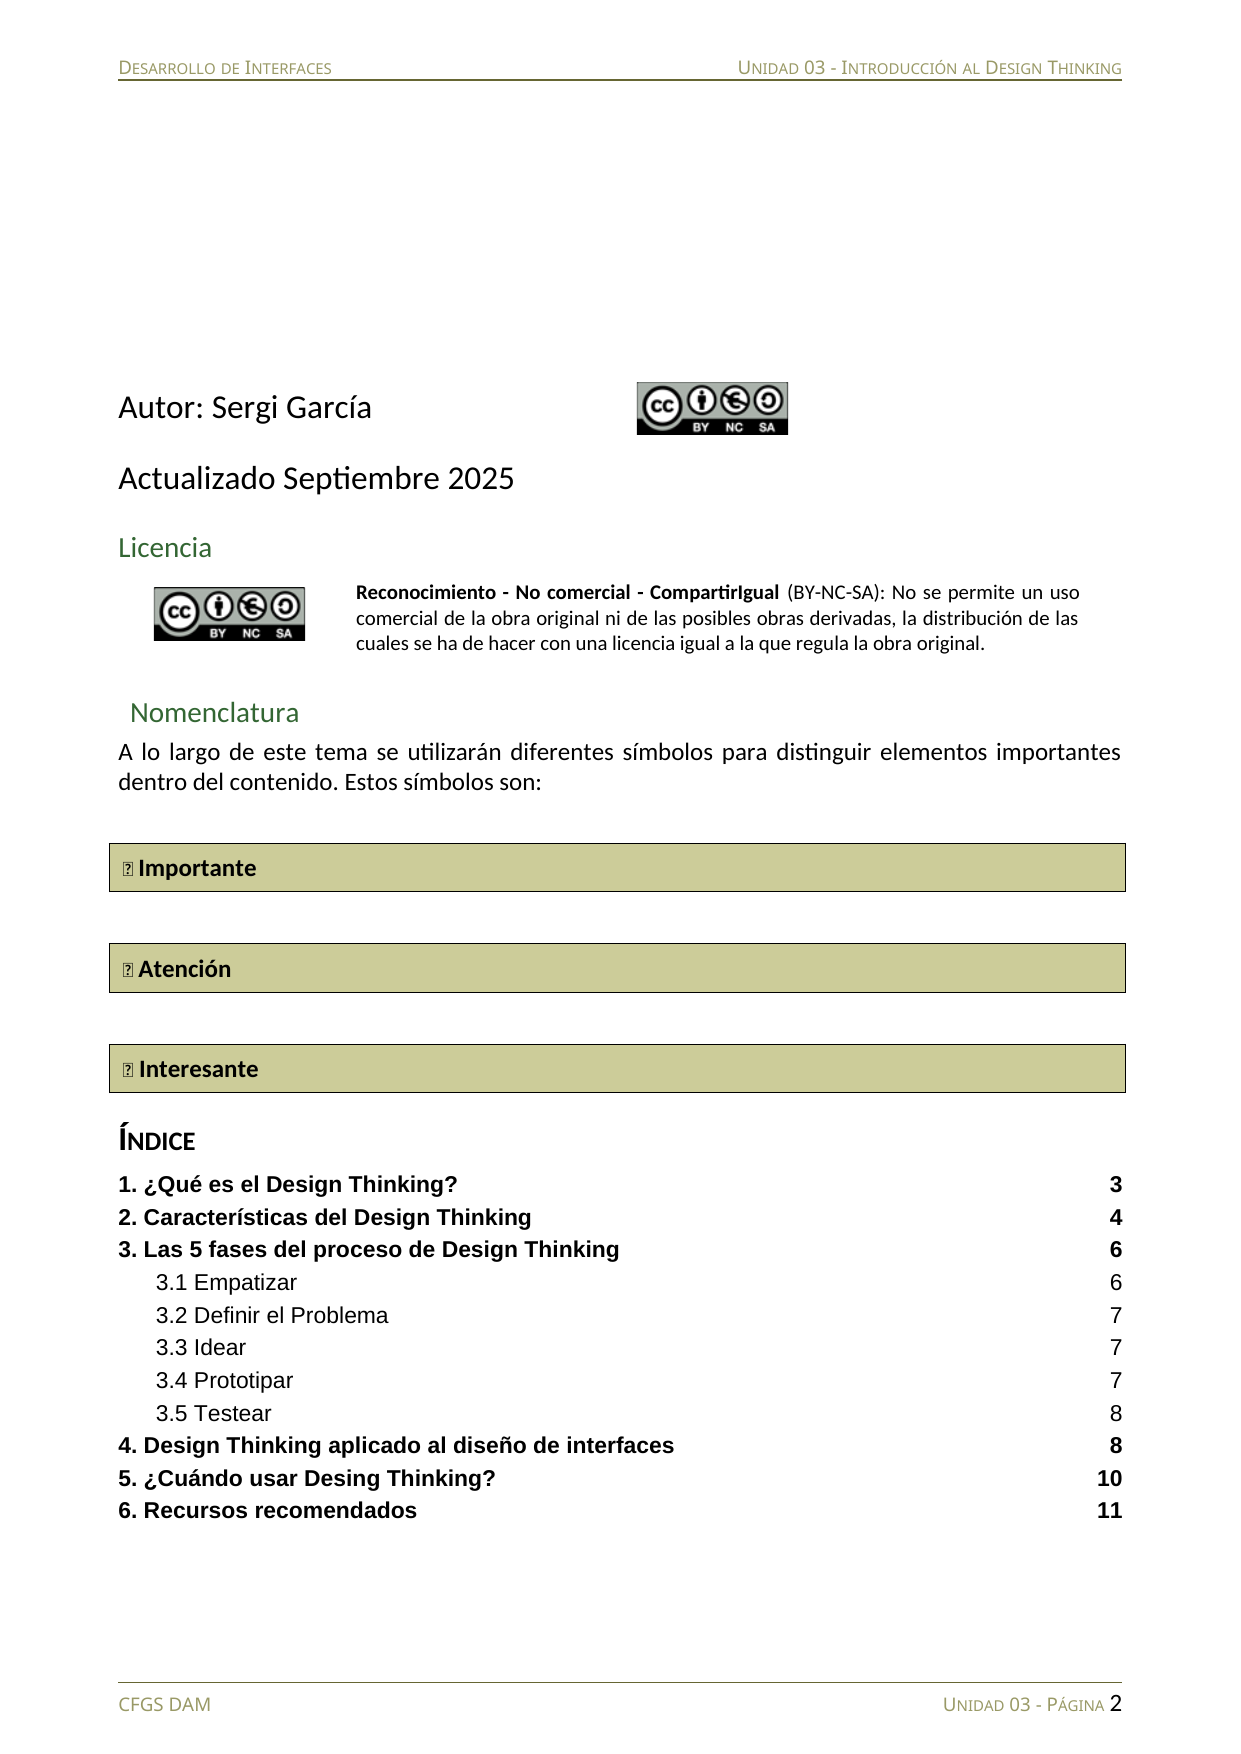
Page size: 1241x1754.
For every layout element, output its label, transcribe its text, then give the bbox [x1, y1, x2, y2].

text Licencia [118, 529, 1122, 564]
text 📖 Importante [110, 844, 1125, 891]
text 1. ¿Qué es el Design Thinking? 3 [118, 1171, 1122, 1198]
text 3.1 Empatizar 6 [156, 1269, 1122, 1295]
text 3. Las 5 fases del proceso de Design Thinking 6 [118, 1236, 1122, 1263]
text Reconocimiento - No comercial - CompartirIgual (BY-NC-SA): No se permite un uso comercial de la obra original ni de las posibles obras derivadas, la distribución de las cuales se ha de hacer con una licencia igual a la que regula la obra original. [159, 579, 1080, 656]
text 2. Características del Design Thinking 4 [118, 1204, 1122, 1230]
text Índice [118, 1118, 1122, 1159]
text 3.5 Testear 8 [156, 1399, 1122, 1426]
text 3.4 Prototipar 7 [156, 1367, 1122, 1393]
text Nomenclatura [118, 694, 1122, 729]
text 6. Recursos recomendados 11 [118, 1497, 1122, 1524]
text 5. ¿Cuándo usar Desing Thinking? 10 [118, 1465, 1122, 1491]
text Actualizado Septiembre 2025 [118, 457, 1122, 498]
text ❕ Atención [110, 944, 1125, 992]
text Autor: Sergi García [118, 386, 636, 426]
text A lo largo de este tema se utilizarán diferentes símbolos para distinguir elementos importantes dentro del contenido. Estos símbolos son: [118, 736, 1122, 797]
text 3.3 Idear 7 [156, 1334, 1122, 1361]
picture [636, 382, 789, 435]
text 4. Design Thinking aplicado al diseño de interfaces 8 [118, 1432, 1122, 1458]
text [789, 386, 1122, 426]
text 3.2 Definir el Problema 7 [156, 1302, 1122, 1328]
text 💬 Interesante [110, 1045, 1125, 1092]
picture [153, 587, 306, 641]
